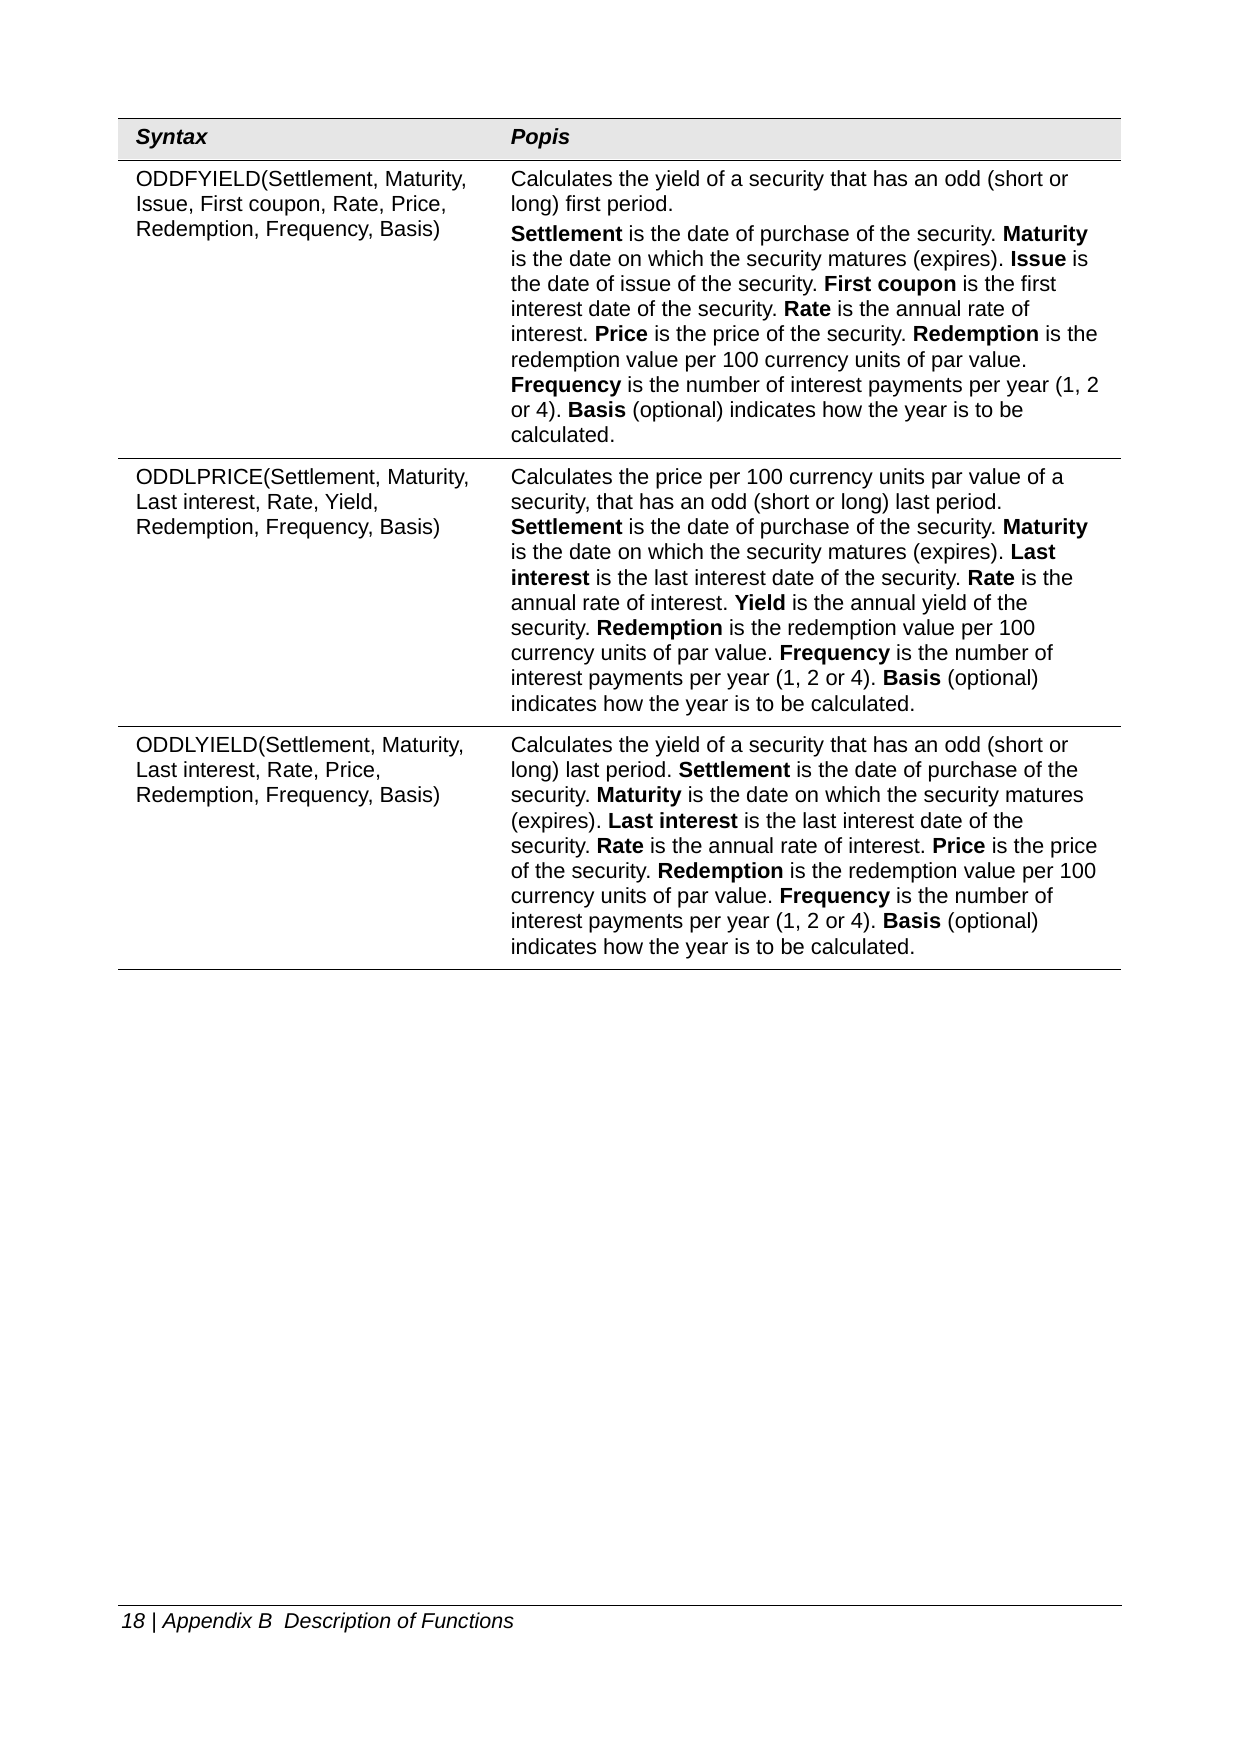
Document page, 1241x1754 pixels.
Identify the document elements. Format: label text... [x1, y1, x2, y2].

table_cell ODDLPRICE(Settlement, Maturity, Last interest, Rate, Yield, Redemption, Frequency, Basis) [118, 459, 493, 726]
table_cell Calculates the yield of a security that has an odd (short or long) first period. Settlement is the date of purchase of the security. Maturity is the date on which the security matures (expires). Issue is the date of issue of the security. First coupon is the first interest date of the security. Rate is the annual rate of interest. Price is the price of the security. Redemption is the redemption value per 100 currency units of par value. Frequency is the number of interest payments per year (1, 2 or 4). Basis (optional) indicates how the year is to be calculated. [493, 161, 1121, 458]
table_cell Calculates the yield of a security that has an odd (short or long) last period. Settlement is the date of purchase of the security. Maturity is the date on which the security matures (expires). Last interest is the last interest date of the security. Rate is the annual rate of interest. Price is the price of the security. Redemption is the redemption value per 100 currency units of par value. Frequency is the number of interest payments per year (1, 2 or 4). Basis (optional) indicates how the year is to be calculated. [493, 727, 1121, 969]
table_header Syntax [118, 119, 493, 159]
table_cell ODDFYIELD(Settlement, Maturity, Issue, First coupon, Rate, Price, Redemption, Frequency, Basis) [118, 161, 493, 458]
table_header Popis [493, 119, 1121, 159]
table_cell ODDLYIELD(Settlement, Maturity, Last interest, Rate, Price, Redemption, Frequency, Basis) [118, 727, 493, 969]
table_cell Calculates the price per 100 currency units par value of a security, that has an odd (short or long) last period. Settlement is the date of purchase of the security. Maturity is the date on which the security matures (expires). Last interest is the last interest date of the security. Rate is the annual rate of interest. Yield is the annual yield of the security. Redemption is the redemption value per 100 currency units of par value. Frequency is the number of interest payments per year (1, 2 or 4). Basis (optional) indicates how the year is to be calculated. [493, 459, 1121, 726]
